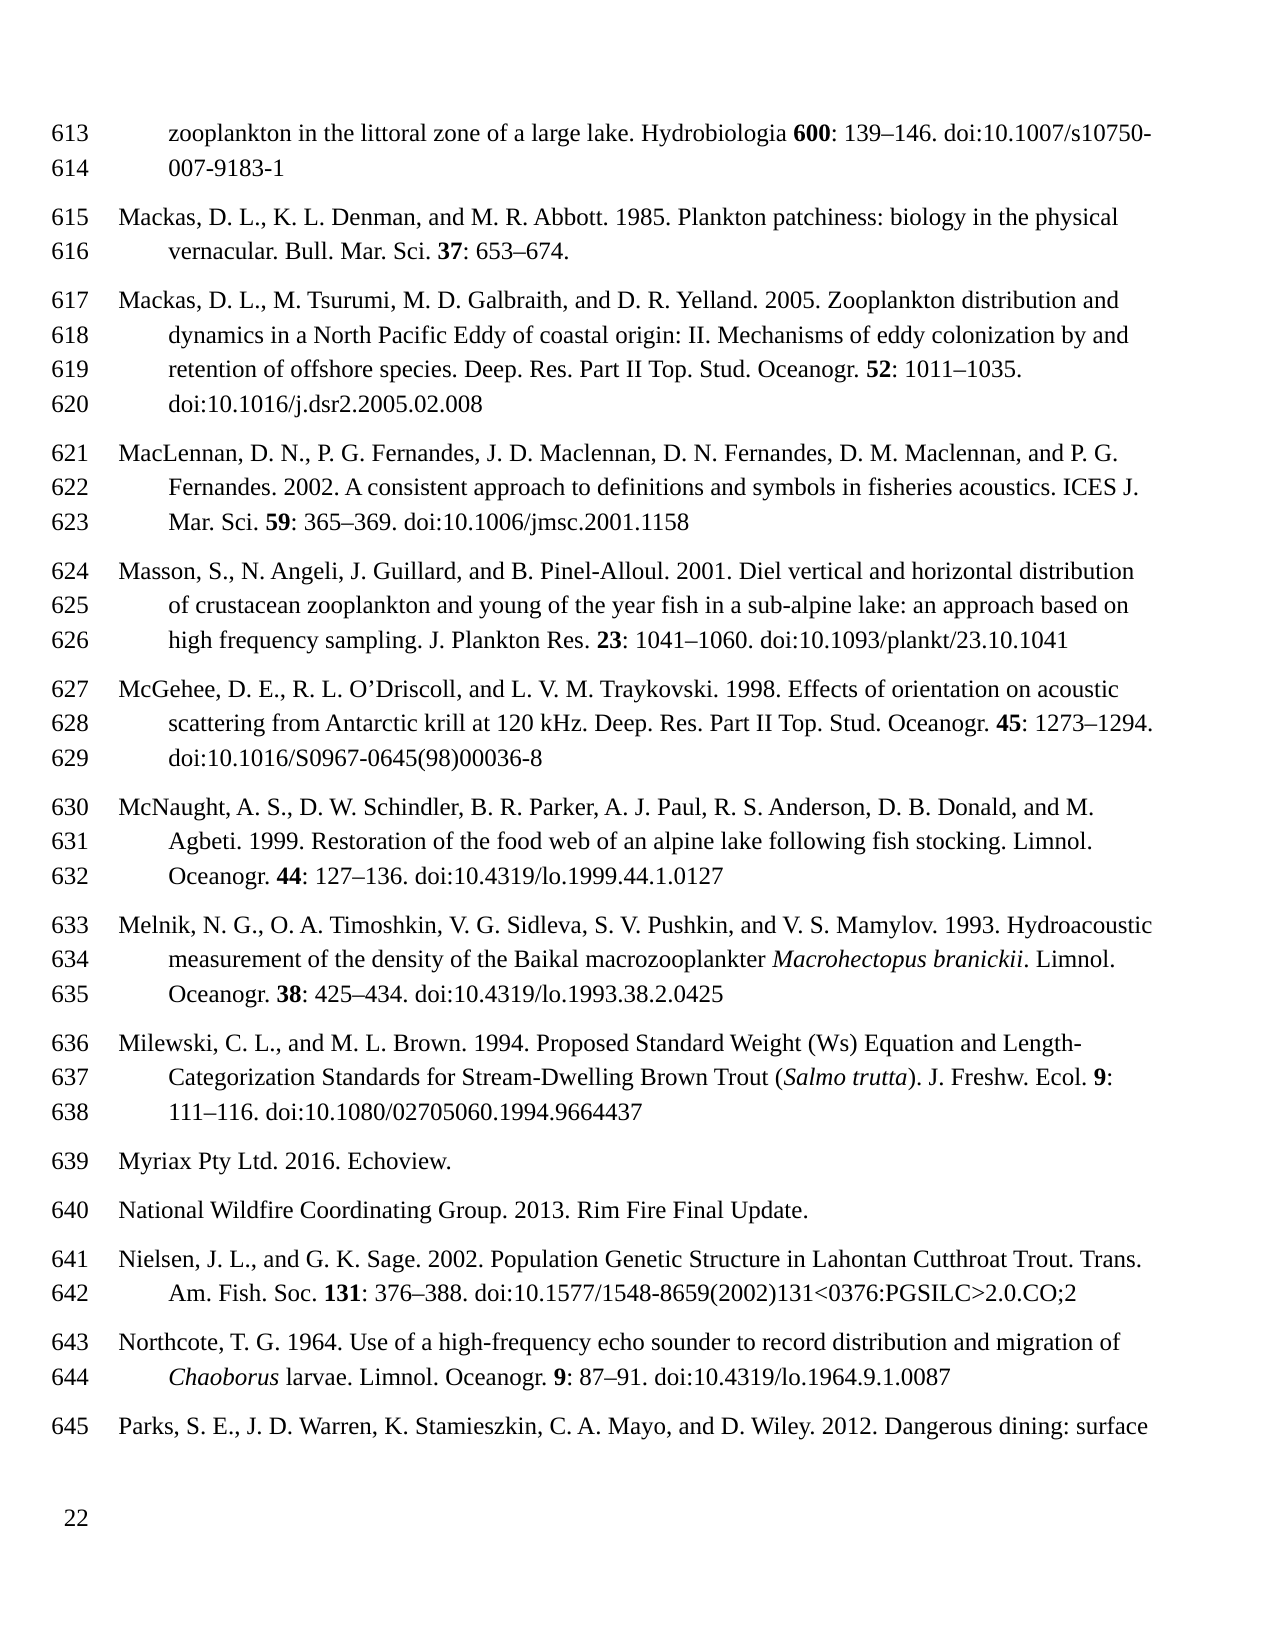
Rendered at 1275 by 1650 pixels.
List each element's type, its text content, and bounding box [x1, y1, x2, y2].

text McNaught, A. S., D. W. Schindler, B. R. Parker, A. J. Paul, R. S. Anderson, D. B. Donald, and M. Agbeti. 1999. Restoration of the food web of an alpine lake following fish stocking. Limnol. Oceanogr. 44: 127–136. doi:10.4319/lo.1999.44.1.0127 [118, 792, 1157, 889]
text Northcote, T. G. 1964. Use of a high-frequency echo sounder to record distribution and migration of Chaoborus larvae. Limnol. Oceanogr. 9: 87–91. doi:10.4319/lo.1964.9.1.0087 [118, 1327, 1157, 1391]
text Nielsen, J. L., and G. K. Sage. 2002. Population Genetic Structure in Lahontan Cutthroat Trout. Trans. Am. Fish. Soc. 131: 376–388. doi:10.1577/1548-8659(2002)131<0376:PGSILC>2.0.CO;2 [118, 1244, 1157, 1307]
text Melnik, N. G., O. A. Timoshkin, V. G. Sidleva, S. V. Pushkin, and V. S. Mamylov. 1993. Hydroacoustic measurement of the density of the Baikal macrozooplankter Macrohectopus branickii. Limnol. Oceanogr. 38: 425–434. doi:10.4319/lo.1993.38.2.0425 [118, 910, 1157, 1007]
text Mackas, D. L., K. L. Denman, and M. R. Abbott. 1985. Plankton patchiness: biology in the physical vernacular. Bull. Mar. Sci. 37: 653–674. [118, 202, 1157, 265]
text zooplankton in the littoral zone of a large lake. Hydrobiologia 600: 139–146. doi:10.1007/s10750-007-9183-1 [118, 118, 1157, 181]
text Milewski, C. L., and M. L. Brown. 1994. Proposed Standard Weight (Ws) Equation and Length-Categorization Standards for Stream-Dwelling Brown Trout (Salmo trutta). J. Freshw. Ecol. 9: 111–116. doi:10.1080/02705060.1994.9664437 [118, 1028, 1157, 1126]
text Mackas, D. L., M. Tsurumi, M. D. Galbraith, and D. R. Yelland. 2005. Zooplankton distribution and dynamics in a North Pacific Eddy of coastal origin: II. Mechanisms of eddy colonization by and retention of offshore species. Deep. Res. Part II Top. Stud. Oceanogr. 52: 1011–1035. doi:10.1016/j.dsr2.2005.02.008 [118, 285, 1157, 417]
text Parks, S. E., J. D. Warren, K. Stamieszkin, C. A. Mayo, and D. Wiley. 2012. Dangerous dining: surface [118, 1411, 1157, 1440]
text McGehee, D. E., R. L. O’Driscoll, and L. V. M. Traykovski. 1998. Effects of orientation on acoustic scattering from Antarctic krill at 120 kHz. Deep. Res. Part II Top. Stud. Oceanogr. 45: 1273–1294. doi:10.1016/S0967-0645(98)00036-8 [118, 674, 1157, 771]
text Masson, S., N. Angeli, J. Guillard, and B. Pinel-Alloul. 2001. Diel vertical and horizontal distribution of crustacean zooplankton and young of the year fish in a sub-alpine lake: an approach based on high frequency sampling. J. Plankton Res. 23: 1041–1060. doi:10.1093/plankt/23.10.1041 [118, 556, 1157, 653]
text MacLennan, D. N., P. G. Fernandes, J. D. Maclennan, D. N. Fernandes, D. M. Maclennan, and P. G. Fernandes. 2002. A consistent approach to definitions and symbols in fisheries acoustics. ICES J. Mar. Sci. 59: 365–369. doi:10.1006/jmsc.2001.1158 [118, 438, 1157, 535]
text Myriax Pty Ltd. 2016. Echoview. [118, 1146, 1157, 1174]
text National Wildfire Coordinating Group. 2013. Rim Fire Final Update. [118, 1195, 1157, 1224]
